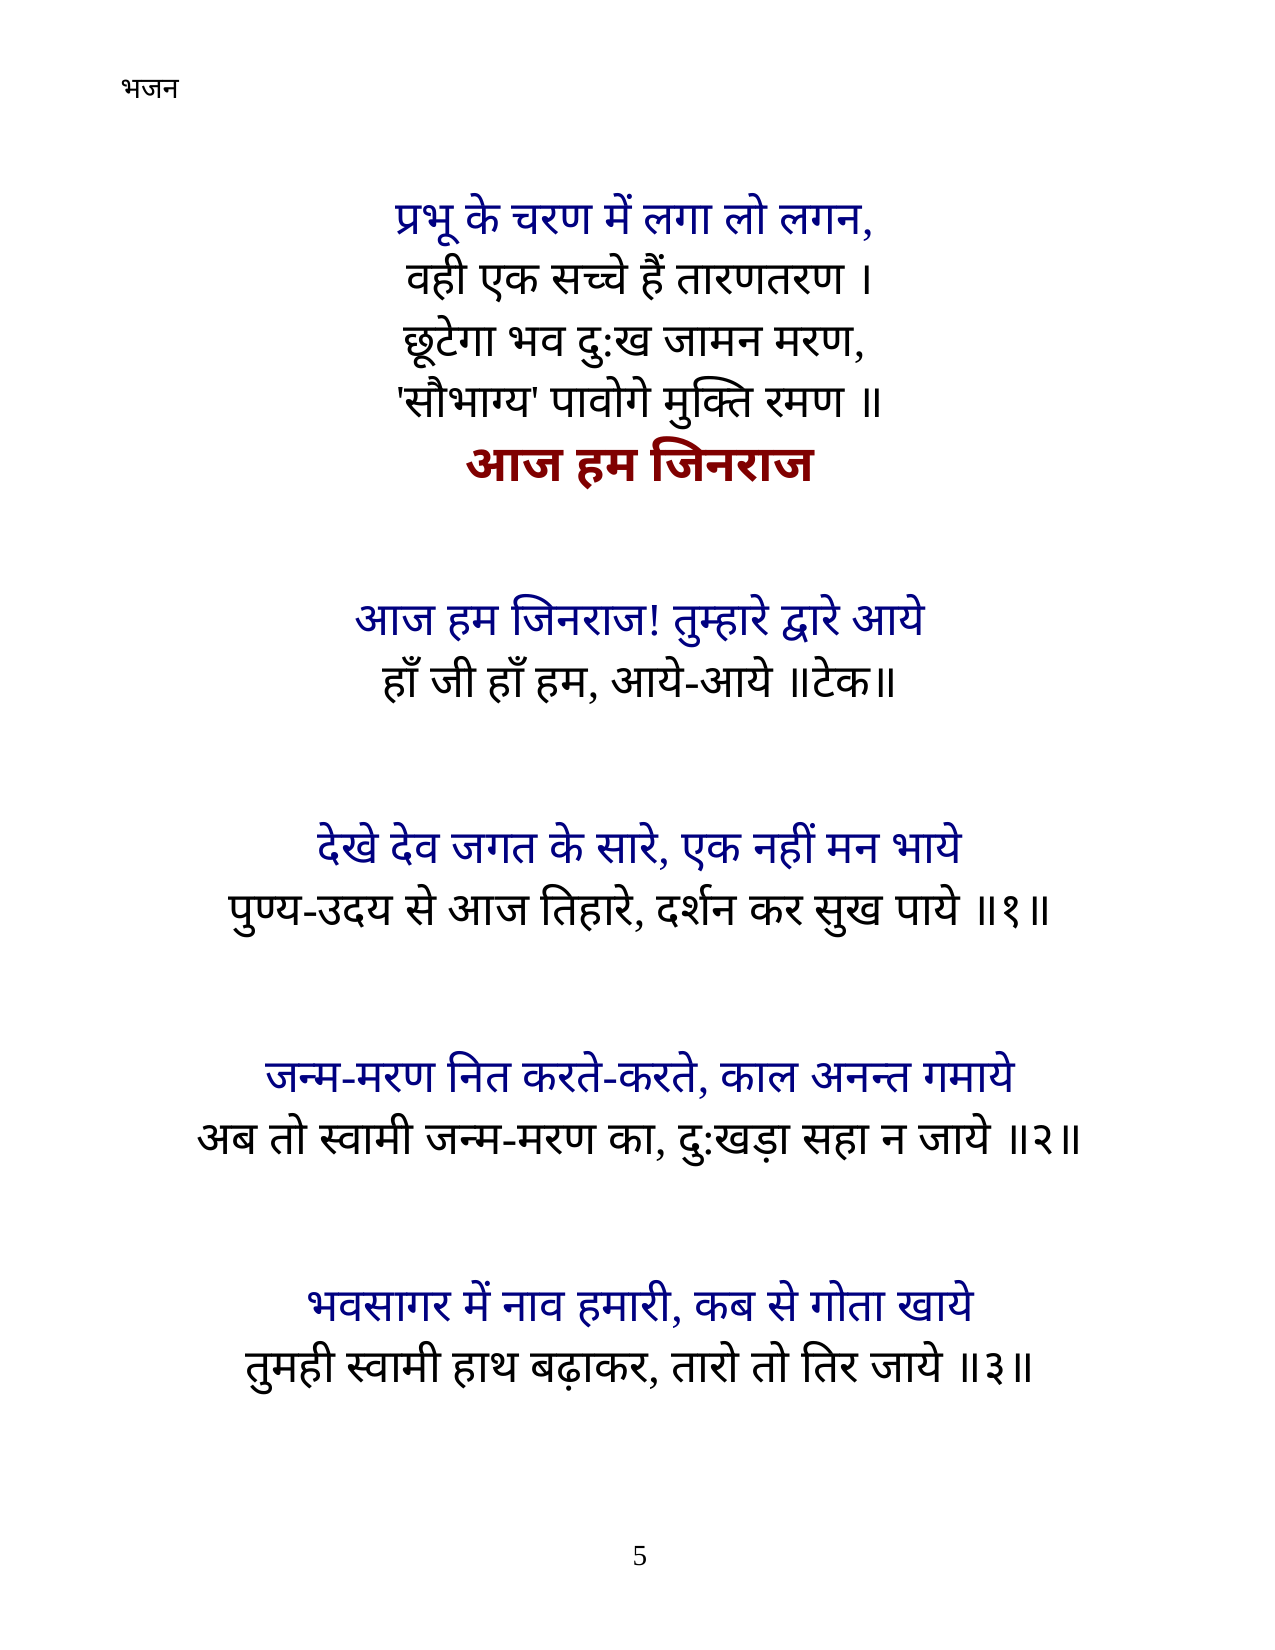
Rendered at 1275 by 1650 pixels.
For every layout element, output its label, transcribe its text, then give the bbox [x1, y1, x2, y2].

text 'सौभाग्य' पावोगे मुक्ति रमण ॥ [83, 375, 1196, 436]
text पुण्य-उदय से आज तिहारे, दर्शन कर सुख पाये ॥१॥ [83, 883, 1196, 944]
text आज हम जिनराज [83, 436, 1196, 502]
text जन्म-मरण नित करते-करते, काल अनन्त गमाये [83, 1050, 1196, 1111]
text तुमही स्वामी हाथ बढ़ाकर, तारो तो तिर जाये ॥३॥ [83, 1340, 1196, 1401]
text अब तो स्वामी जन्म-मरण का, दु:खड़ा सहा न जाये ॥२॥ [83, 1111, 1196, 1173]
text प्रभू के चरण में लगा लो लगन, [83, 192, 1196, 253]
text भवसागर में नाव हमारी, कब से गोता खाये [83, 1278, 1196, 1340]
text हाँ जी हाँ हम, आये-आये ॥टेक॥ [83, 654, 1196, 716]
text वही एक सच्चे हैं तारणतरण । [83, 253, 1196, 313]
text देखे देव जगत के सारे, एक नहीं मन भाये [83, 821, 1196, 883]
text छूटेगा भव दु:ख जामन मरण, [83, 313, 1196, 375]
text आज हम जिनराज! तुम्हारे द्वारे आये [83, 593, 1196, 654]
